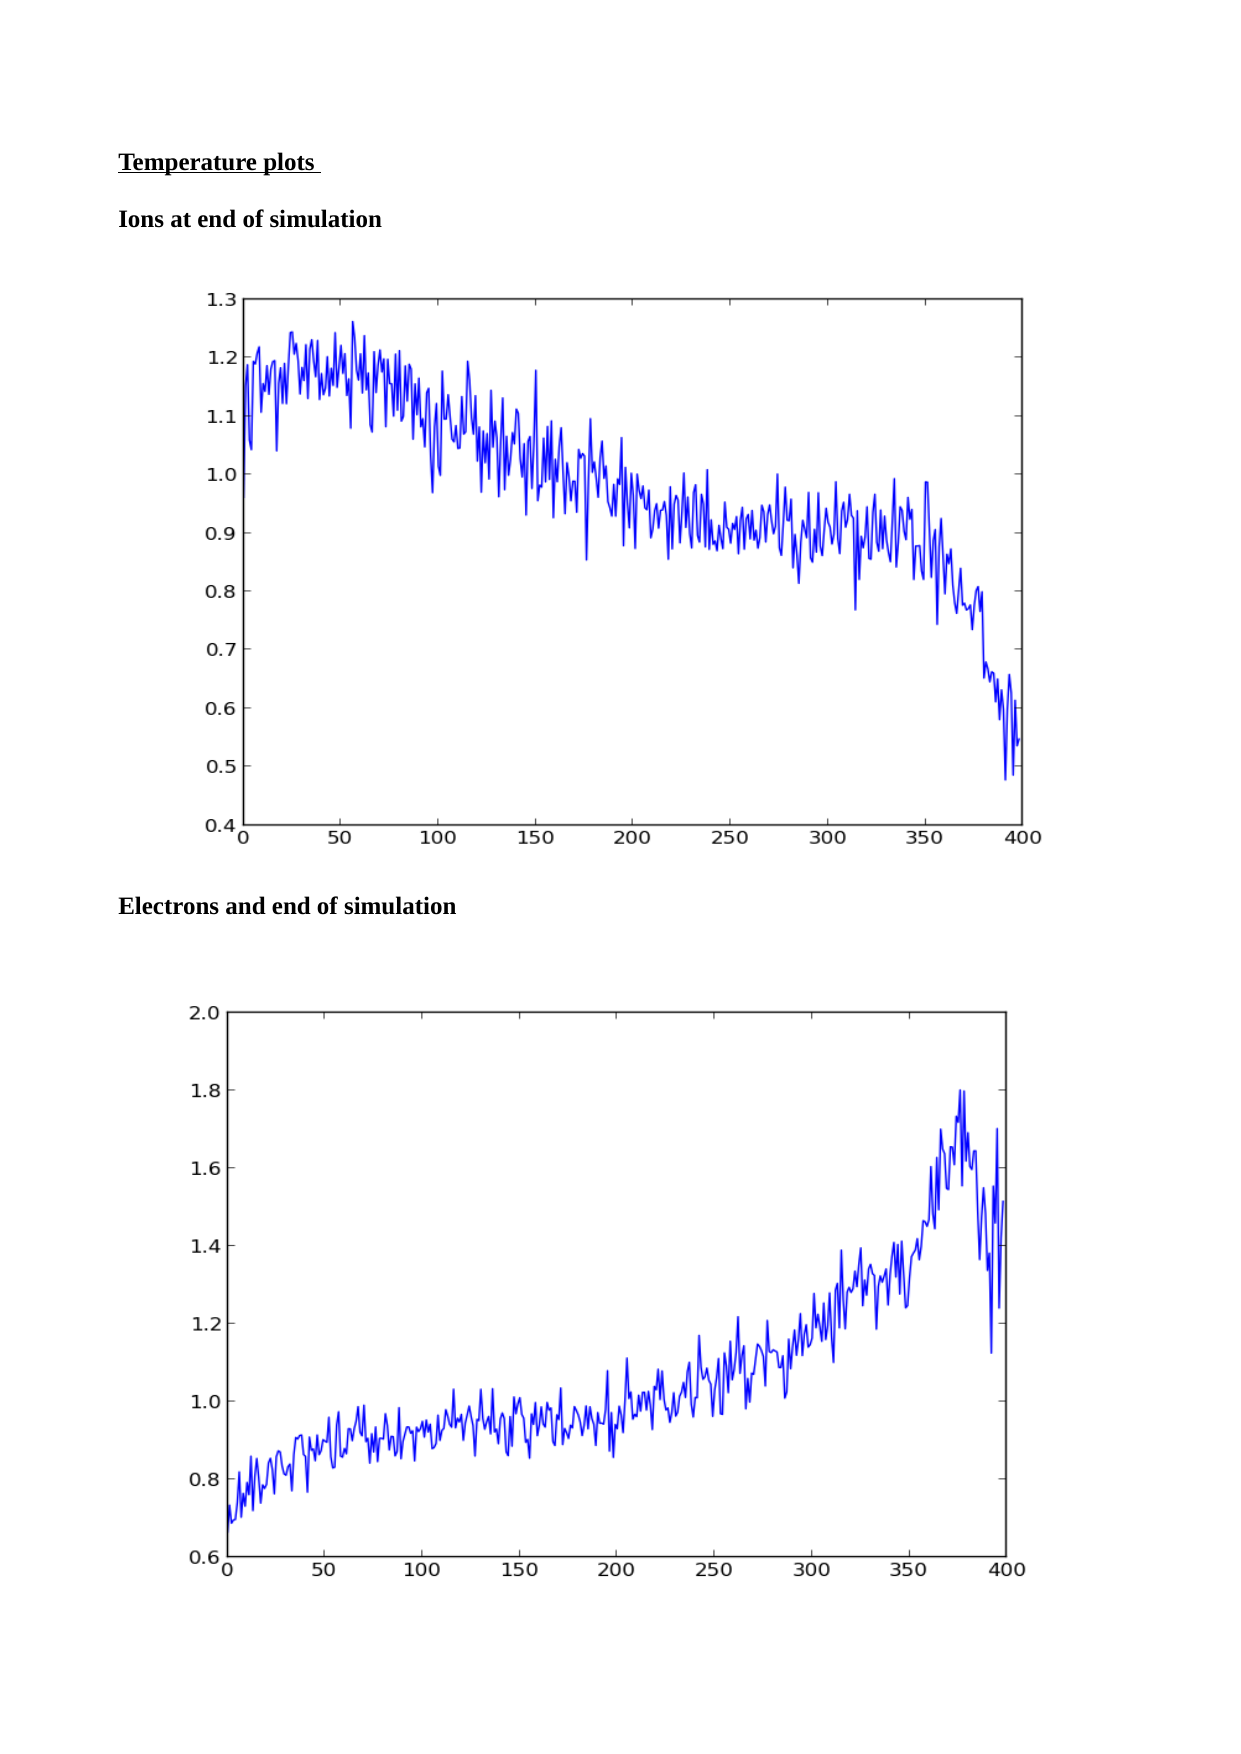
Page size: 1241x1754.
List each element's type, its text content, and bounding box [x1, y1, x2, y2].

picture [118, 234, 1123, 891]
picture [102, 945, 1107, 1625]
text Temperature plots [118, 147, 1122, 176]
text Electrons and end of simulation [118, 891, 1122, 920]
text Ions at end of simulation [118, 204, 1122, 233]
